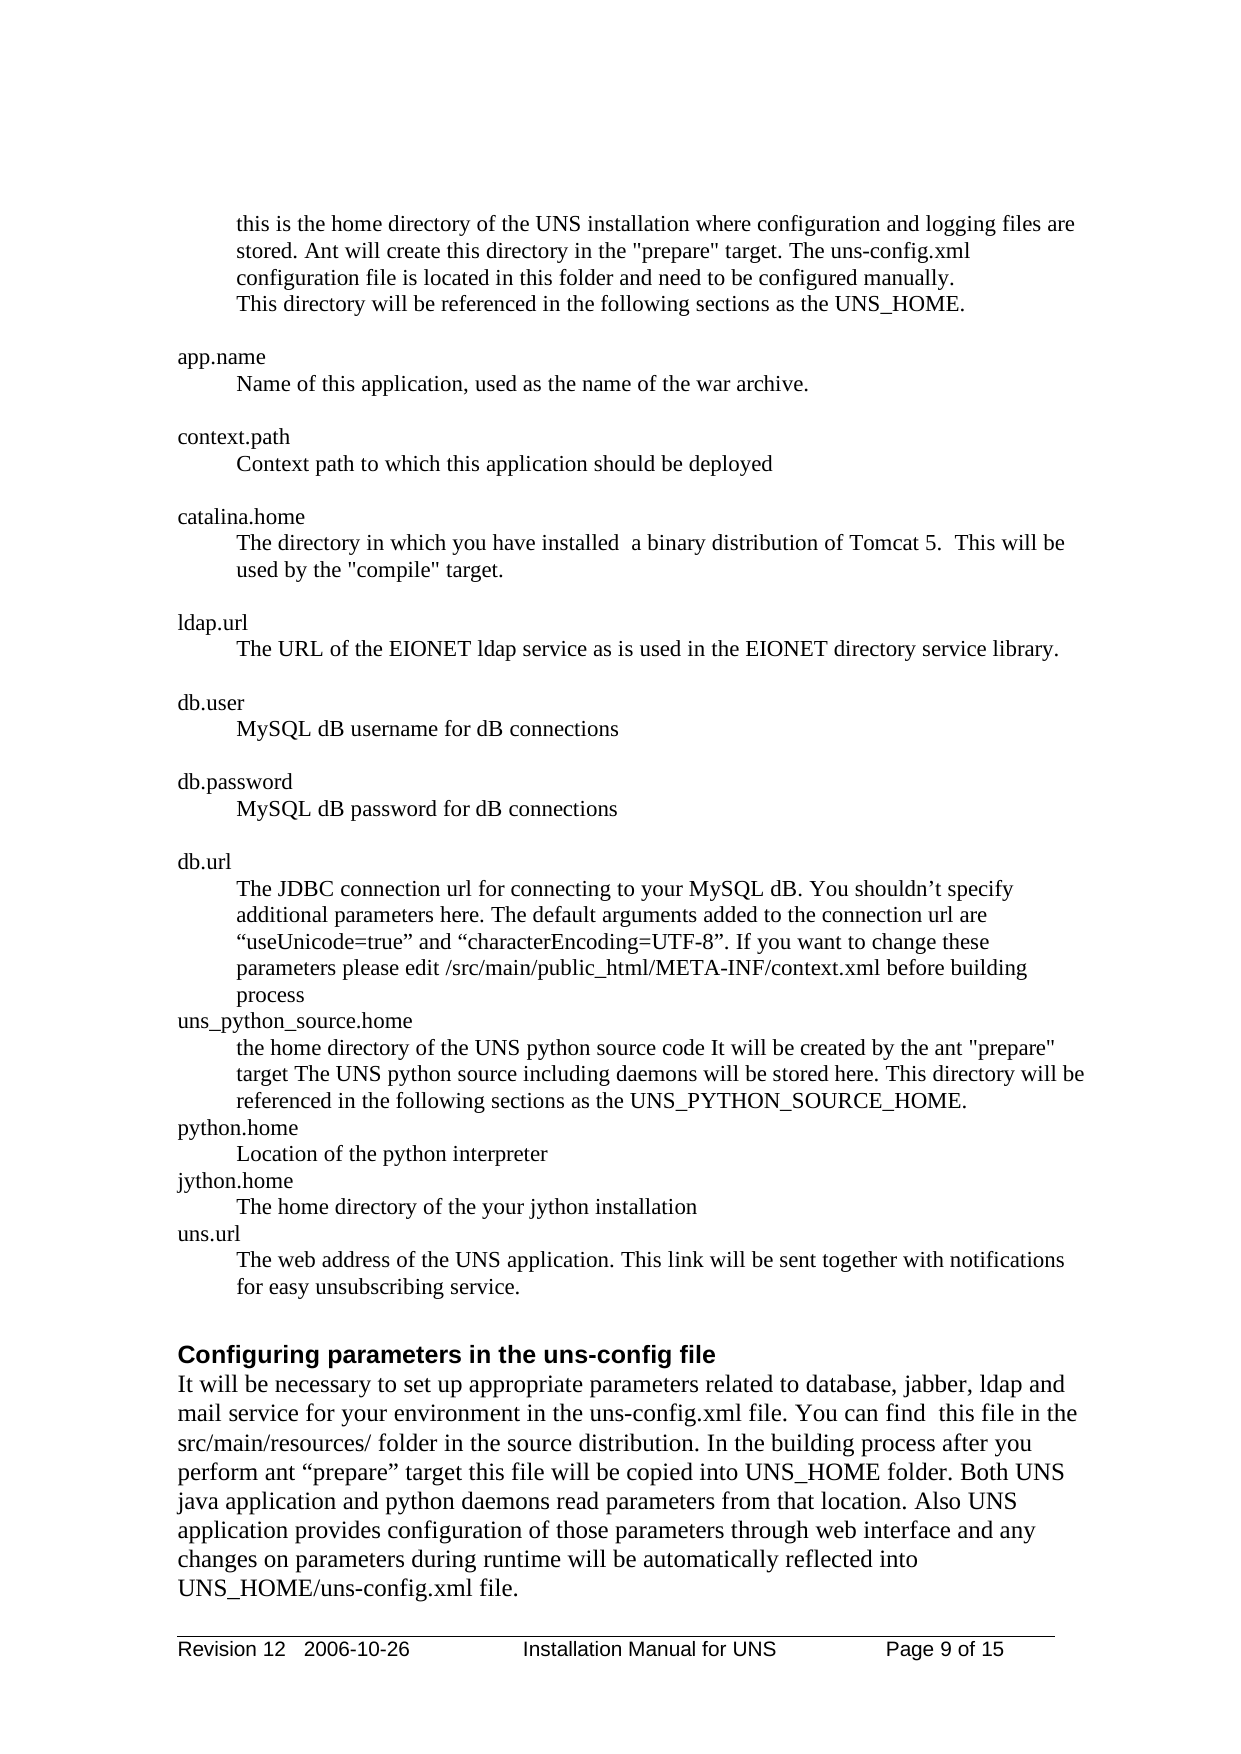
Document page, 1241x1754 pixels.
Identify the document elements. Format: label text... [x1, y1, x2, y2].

subtitle ldap.url [177, 609, 1092, 635]
subtitle uns.url [177, 1220, 1092, 1246]
list Context path to which this application should be deployed [236, 449, 1092, 476]
list Name of this application, used as the name of the war archive. [236, 370, 1092, 396]
subtitle Configuring parameters in the uns-config file [177, 1340, 1092, 1369]
list this is the home directory of the UNS installation where configuration and logging files are stored. Ant will create this directory in the "prepare" target. The uns-config.xml configuration file is located in this folder and need to be configured manually. [236, 210, 1092, 290]
list This directory will be referenced in the following sections as the UNS_HOME. [236, 290, 1092, 317]
subtitle jython.home [177, 1167, 1092, 1193]
list The directory in which you have installed a binary distribution of Tomcat 5. This will be used by the "compile" target. [236, 529, 1092, 582]
list The web address of the UNS application. This link will be sent together with notifications for easy unsubscribing service. [236, 1246, 1092, 1299]
subtitle uns_python_source.home [177, 1007, 1092, 1034]
subtitle app.name [177, 343, 1092, 370]
list the home directory of the UNS python source code It will be created by the ant "prepare" target The UNS python source including daemons will be stored here. This directory will be referenced in the following sections as the UNS_PYTHON_SOURCE_HOME. [236, 1034, 1092, 1113]
list Location of the python interpreter [236, 1140, 1092, 1167]
subtitle python.home [177, 1113, 1092, 1140]
subtitle db.user [177, 688, 1092, 715]
subtitle catalina.home [177, 502, 1092, 529]
list The home directory of the your jython installation [236, 1193, 1092, 1220]
subtitle db.url [177, 848, 1092, 874]
subtitle db.password [177, 768, 1092, 795]
list The URL of the EIONET ldap service as is used in the EIONET directory service library. [236, 635, 1092, 662]
text It will be necessary to set up appropriate parameters related to database, jabber, ldap and mail service for your environment in the uns-config.xml file. You can find this file in the src/main/resources/ folder in the source distribution. In the building process after you perform ant “prepare” target this file will be copied into UNS_HOME folder. Both UNS java application and python daemons read parameters from that location. Also UNS application provides configuration of those parameters through web interface and any changes on parameters during runtime will be automatically reflected into UNS_HOME/uns-config.xml file. [177, 1369, 1092, 1602]
subtitle context.path [177, 423, 1092, 449]
list The JDBC connection url for connecting to your MySQL dB. You shouldn’t specify additional parameters here. The default arguments added to the connection url are “useUnicode=true” and “characterEncoding=UTF-8”. If you want to change these parameters please edit /src/main/public_html/META-INF/context.xml before building process [236, 874, 1092, 1007]
list MySQL dB password for dB connections [236, 795, 1092, 821]
list MySQL dB username for dB connections [236, 715, 1092, 742]
